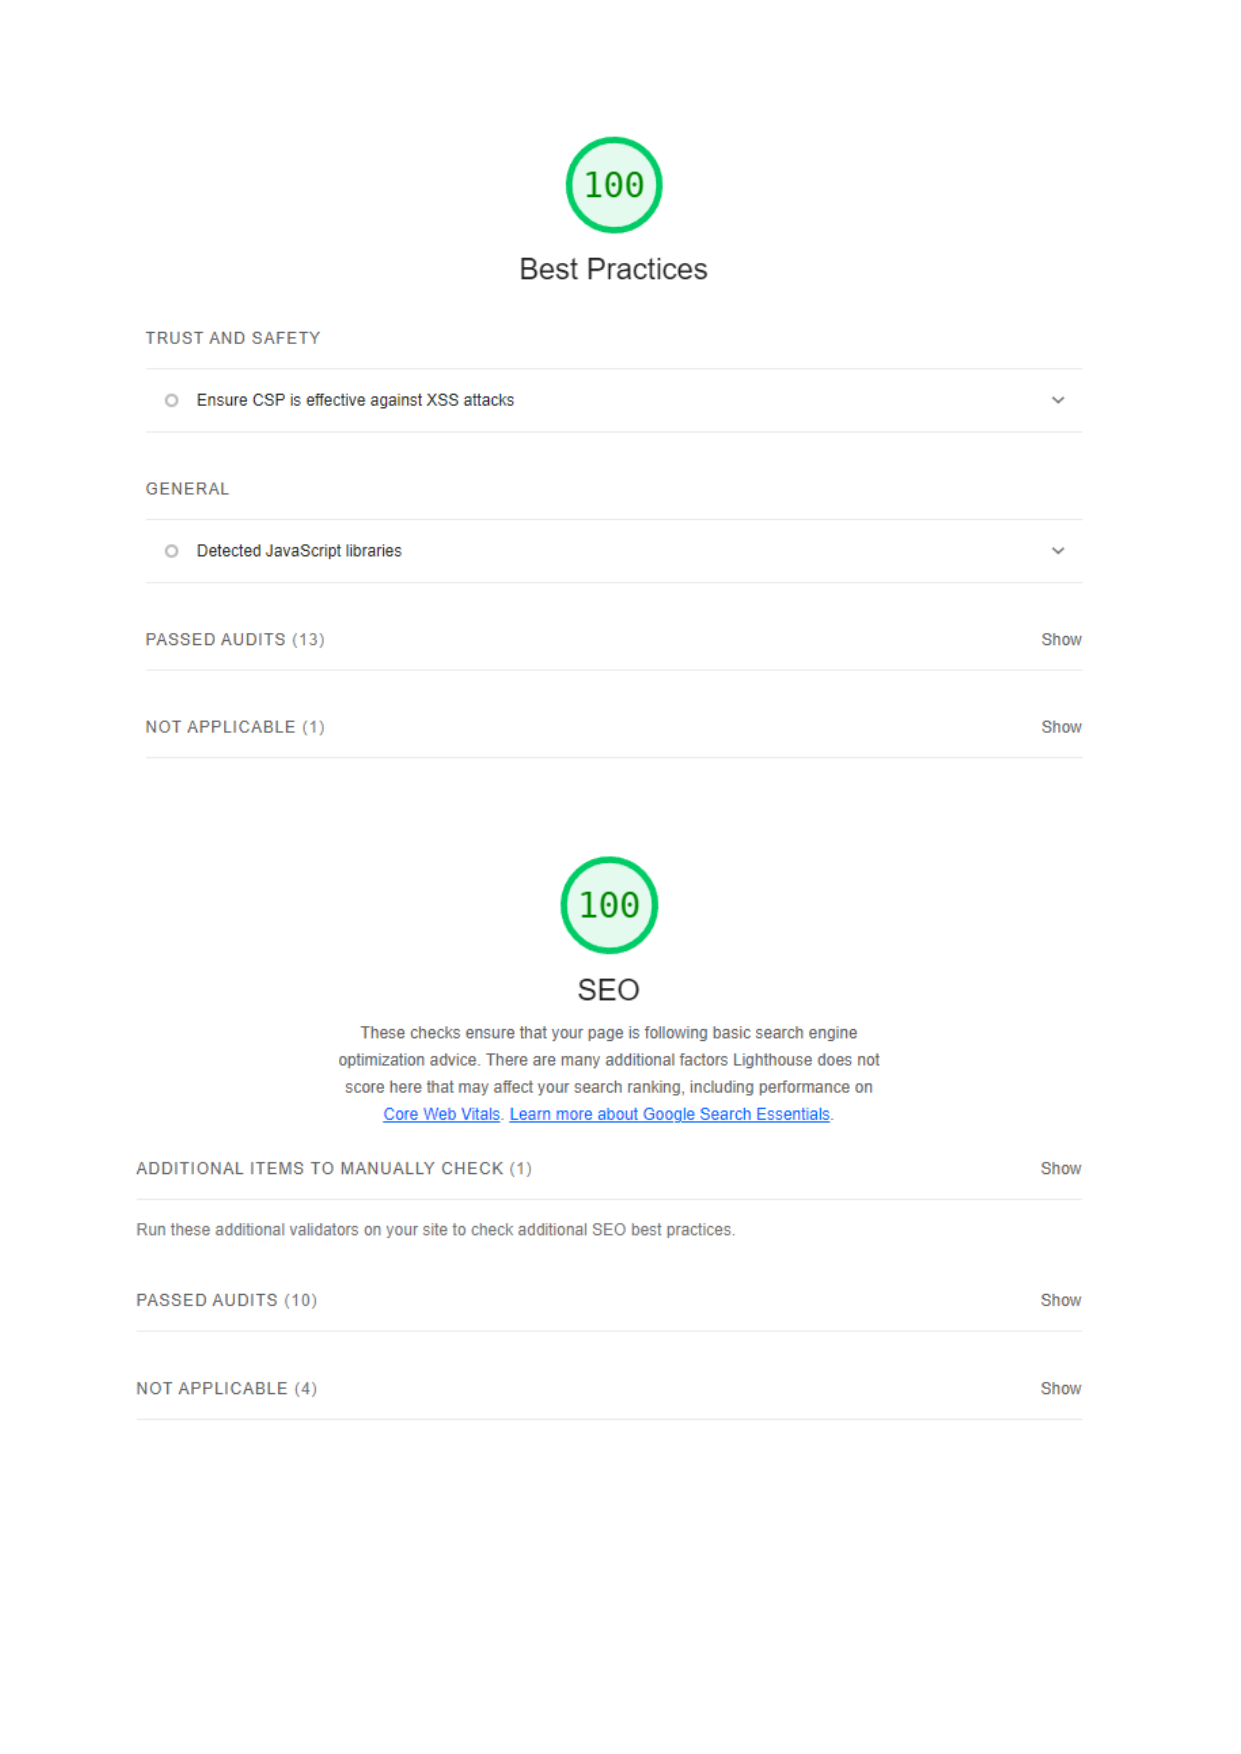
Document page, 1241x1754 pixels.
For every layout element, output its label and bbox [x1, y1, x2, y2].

picture [118, 118, 1123, 784]
picture [118, 843, 1123, 1442]
